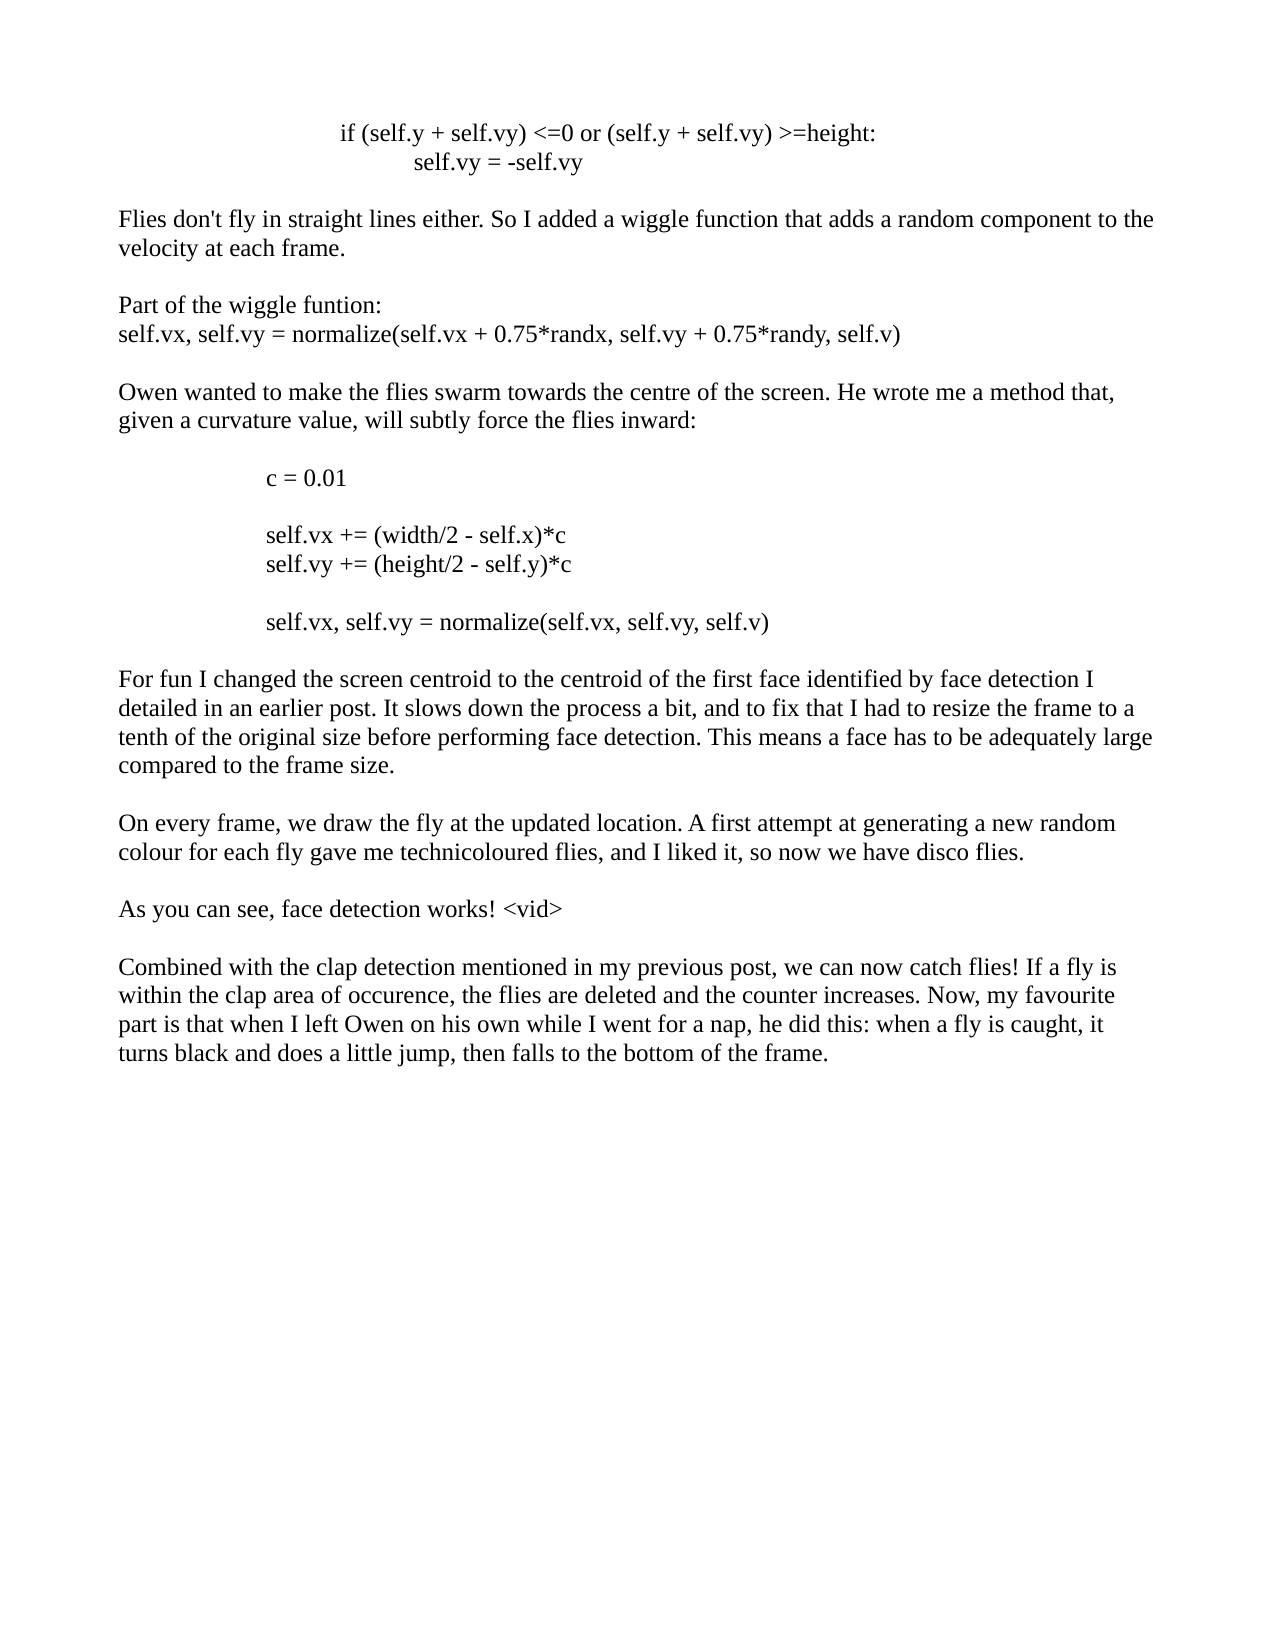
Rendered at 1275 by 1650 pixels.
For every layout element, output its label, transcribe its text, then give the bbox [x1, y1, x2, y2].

text As you can see, face detection works! <vid> [118, 894, 1157, 923]
text c = 0.01 [118, 463, 1157, 492]
text On every frame, we draw the fly at the updated location. A first attempt at generating a new random colour for each fly gave me technicoloured flies, and I liked it, so now we have disco flies. [118, 808, 1157, 866]
text self.vx, self.vy = normalize(self.vx, self.vy, self.v) [118, 607, 1157, 636]
text Owen wanted to make the flies swarm towards the centre of the screen. He wrote me a method that, given a curvature value, will subtly force the flies inward: [118, 377, 1157, 434]
text Part of the wiggle funtion: [118, 291, 1157, 319]
text self.vy += (height/2 - self.y)*c [118, 549, 1157, 578]
text Flies don't fly in straight lines either. So I added a wiggle function that adds a random component to the velocity at each frame. [118, 204, 1157, 262]
text self.vy = -self.vy [118, 147, 1157, 176]
text self.vx += (width/2 - self.x)*c [118, 521, 1157, 549]
text Combined with the clap detection mentioned in my previous post, we can now catch flies! If a fly is within the clap area of occurence, the flies are deleted and the counter increases. Now, my favourite part is that when I left Owen on his own while I went for a nap, he did this: when a fly is caught, it turns black and does a little jump, then falls to the bottom of the frame. [118, 952, 1157, 1067]
text For fun I changed the screen centroid to the centroid of the first face identified by face detection I detailed in an earlier post. It slows down the process a bit, and to fix that I had to resize the frame to a tenth of the original size before performing face detection. This means a face has to be adequately large compared to the frame size. [118, 664, 1157, 779]
text if (self.y + self.vy) <=0 or (self.y + self.vy) >=height: [118, 118, 1157, 147]
text self.vx, self.vy = normalize(self.vx + 0.75*randx, self.vy + 0.75*randy, self.v) [118, 319, 1157, 348]
